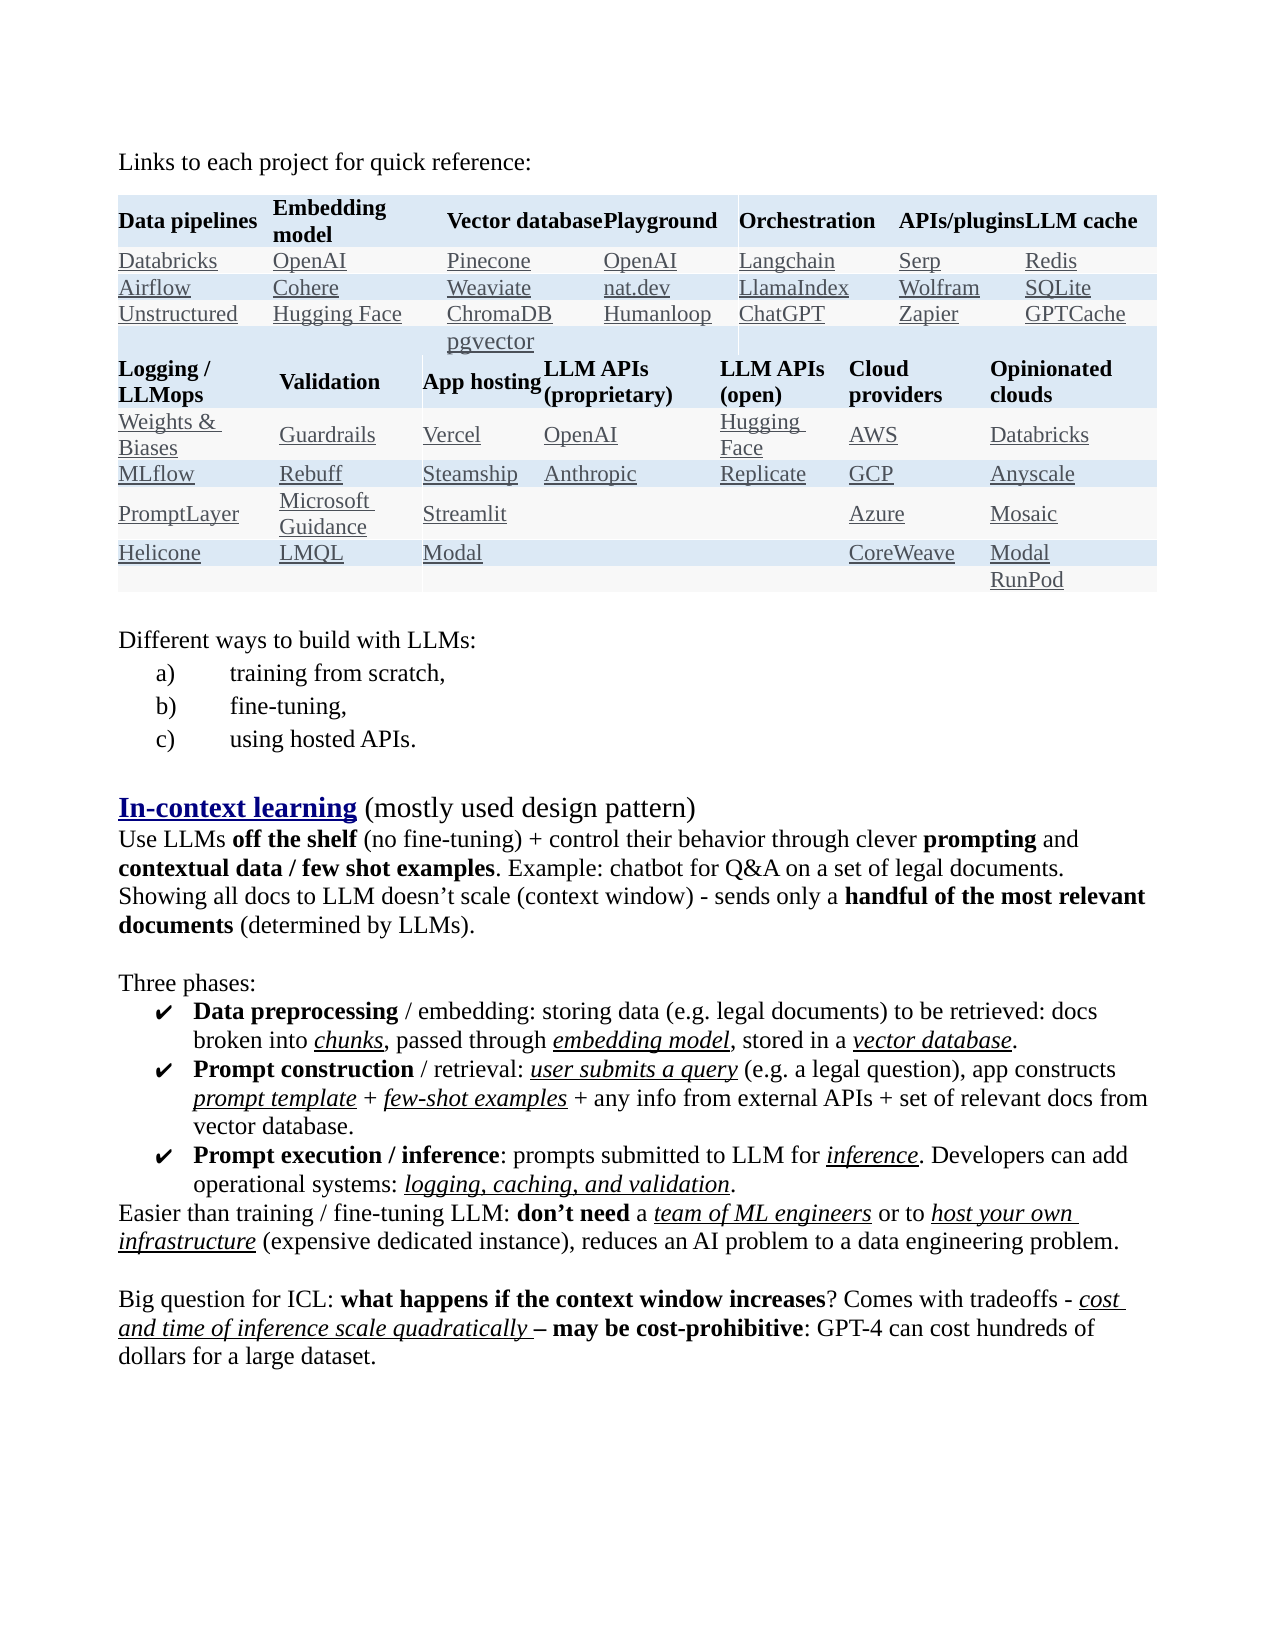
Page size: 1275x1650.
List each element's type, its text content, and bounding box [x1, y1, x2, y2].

text Big question for ICL: what happens if the context window increases? Comes with tradeoffs - cost and time of inference scale quadratically – may be cost-prohibitive: GPT-4 can cost hundreds of dollars for a large dataset. [118, 1284, 1157, 1370]
table_cell Weaviate [447, 274, 603, 300]
text Different ways to build with LLMs: [118, 625, 1157, 654]
table_cell [544, 540, 720, 566]
table_cell pgvector [447, 326, 603, 355]
text Links to each project for quick reference: [118, 147, 1157, 176]
table_header Embedding model [273, 195, 447, 247]
table_cell [720, 540, 849, 566]
list training from scratch, [156, 658, 1157, 687]
table_cell Modal [423, 540, 544, 566]
table_cell Pinecone [447, 247, 603, 273]
table_cell ChromaDB [447, 300, 603, 326]
table_cell [423, 566, 544, 592]
table_cell SQLite [1025, 274, 1157, 300]
table_cell Unstructured [118, 300, 273, 326]
table_header Orchestration [739, 195, 899, 247]
text Three phases: [118, 968, 1157, 996]
table_cell OpenAI [603, 247, 738, 273]
table_cell Anyscale [990, 460, 1157, 487]
table_header LLM APIs (open) [720, 355, 849, 408]
table_cell [273, 326, 447, 355]
table_cell ChatGPT [739, 300, 899, 326]
table_cell Hugging Face [720, 408, 849, 460]
table_header APIs/plugins [899, 195, 1025, 247]
table_cell Replicate [720, 460, 849, 487]
table_header Cloud providers [849, 355, 990, 408]
table_cell [544, 566, 720, 592]
table_cell [849, 566, 990, 592]
table_cell AWS [849, 408, 990, 460]
table_header Vector database [447, 195, 603, 247]
table_cell [118, 566, 279, 592]
table_cell Cohere [273, 274, 447, 300]
table_cell PromptLayer [118, 487, 279, 539]
list fine-tuning, [156, 691, 1157, 720]
table_cell Langchain [739, 247, 899, 273]
table_header Logging / LLMops [118, 355, 279, 408]
table_cell [1025, 326, 1157, 355]
table_cell Anthropic [544, 460, 720, 487]
table_cell Azure [849, 487, 990, 539]
table_cell Streamlit [423, 487, 544, 539]
list Prompt construction / retrieval: user submits a query (e.g. a legal question), app constructs prompt template + few-shot examples + any info from external APIs + set of relevant docs from vector database. [156, 1054, 1157, 1140]
table_cell GPTCache [1025, 300, 1157, 326]
table_cell Wolfram [899, 274, 1025, 300]
table_cell LlamaIndex [739, 274, 899, 300]
table_cell Microsoft Guidance [279, 487, 422, 539]
text In-context learning (mostly used design pattern) [118, 790, 1157, 824]
text Use LLMs off the shelf (no fine-tuning) + control their behavior through clever prompting and contextual data / few shot examples. Example: chatbot for Q&A on a set of legal documents. Showing all docs to LLM doesn’t scale (context window) - sends only a handful of the most relevant documents (determined by LLMs). [118, 824, 1157, 939]
list Data preprocessing / embedding: storing data (e.g. legal documents) to be retrieved: docs broken into chunks, passed through embedding model, stored in a vector database. [156, 996, 1157, 1054]
table_cell Steamship [423, 460, 544, 487]
table_cell Airflow [118, 274, 273, 300]
table_header LLM cache [1025, 195, 1157, 247]
table_cell Hugging Face [273, 300, 447, 326]
table_cell [720, 487, 849, 539]
table_cell Zapier [899, 300, 1025, 326]
table_header LLM APIs (proprietary) [544, 355, 720, 408]
table_cell Modal [990, 540, 1157, 566]
table_cell Weights & Biases [118, 408, 279, 460]
table_cell [720, 566, 849, 592]
table_cell OpenAI [544, 408, 720, 460]
table_cell Serp [899, 247, 1025, 273]
text Easier than training / fine-tuning LLM: don’t need a team of ML engineers or to host your own infrastructure (expensive dedicated instance), reduces an AI problem to a data engineering problem. [118, 1198, 1157, 1255]
list Prompt execution / inference: prompts submitted to LLM for inference. Developers can add operational systems: logging, caching, and validation. [156, 1140, 1157, 1198]
table_header Data pipelines [118, 195, 273, 247]
table_cell GCP [849, 460, 990, 487]
table_cell Redis [1025, 247, 1157, 273]
table_cell Vercel [423, 408, 544, 460]
table_cell Rebuff [279, 460, 422, 487]
table_cell LMQL [279, 540, 422, 566]
table_header Validation [279, 355, 422, 408]
table_cell CoreWeave [849, 540, 990, 566]
table_header Playground [603, 195, 738, 247]
table_cell RunPod [990, 566, 1157, 592]
table_cell Guardrails [279, 408, 422, 460]
table_cell Databricks [118, 247, 273, 273]
table_cell Helicone [118, 540, 279, 566]
table_cell MLflow [118, 460, 279, 487]
table_header Opinionated clouds [990, 355, 1157, 408]
table_cell [544, 487, 720, 539]
table_cell OpenAI [273, 247, 447, 273]
table_cell [739, 326, 899, 355]
table_cell Mosaic [990, 487, 1157, 539]
table_cell Humanloop [603, 300, 738, 326]
table_cell [603, 326, 738, 355]
table_cell Databricks [990, 408, 1157, 460]
table_header App hosting [423, 355, 544, 408]
table_cell [899, 326, 1025, 355]
table_cell nat.dev [603, 274, 738, 300]
list using hosted APIs. [156, 724, 1157, 753]
table_cell [118, 326, 273, 355]
table_cell [279, 566, 422, 592]
